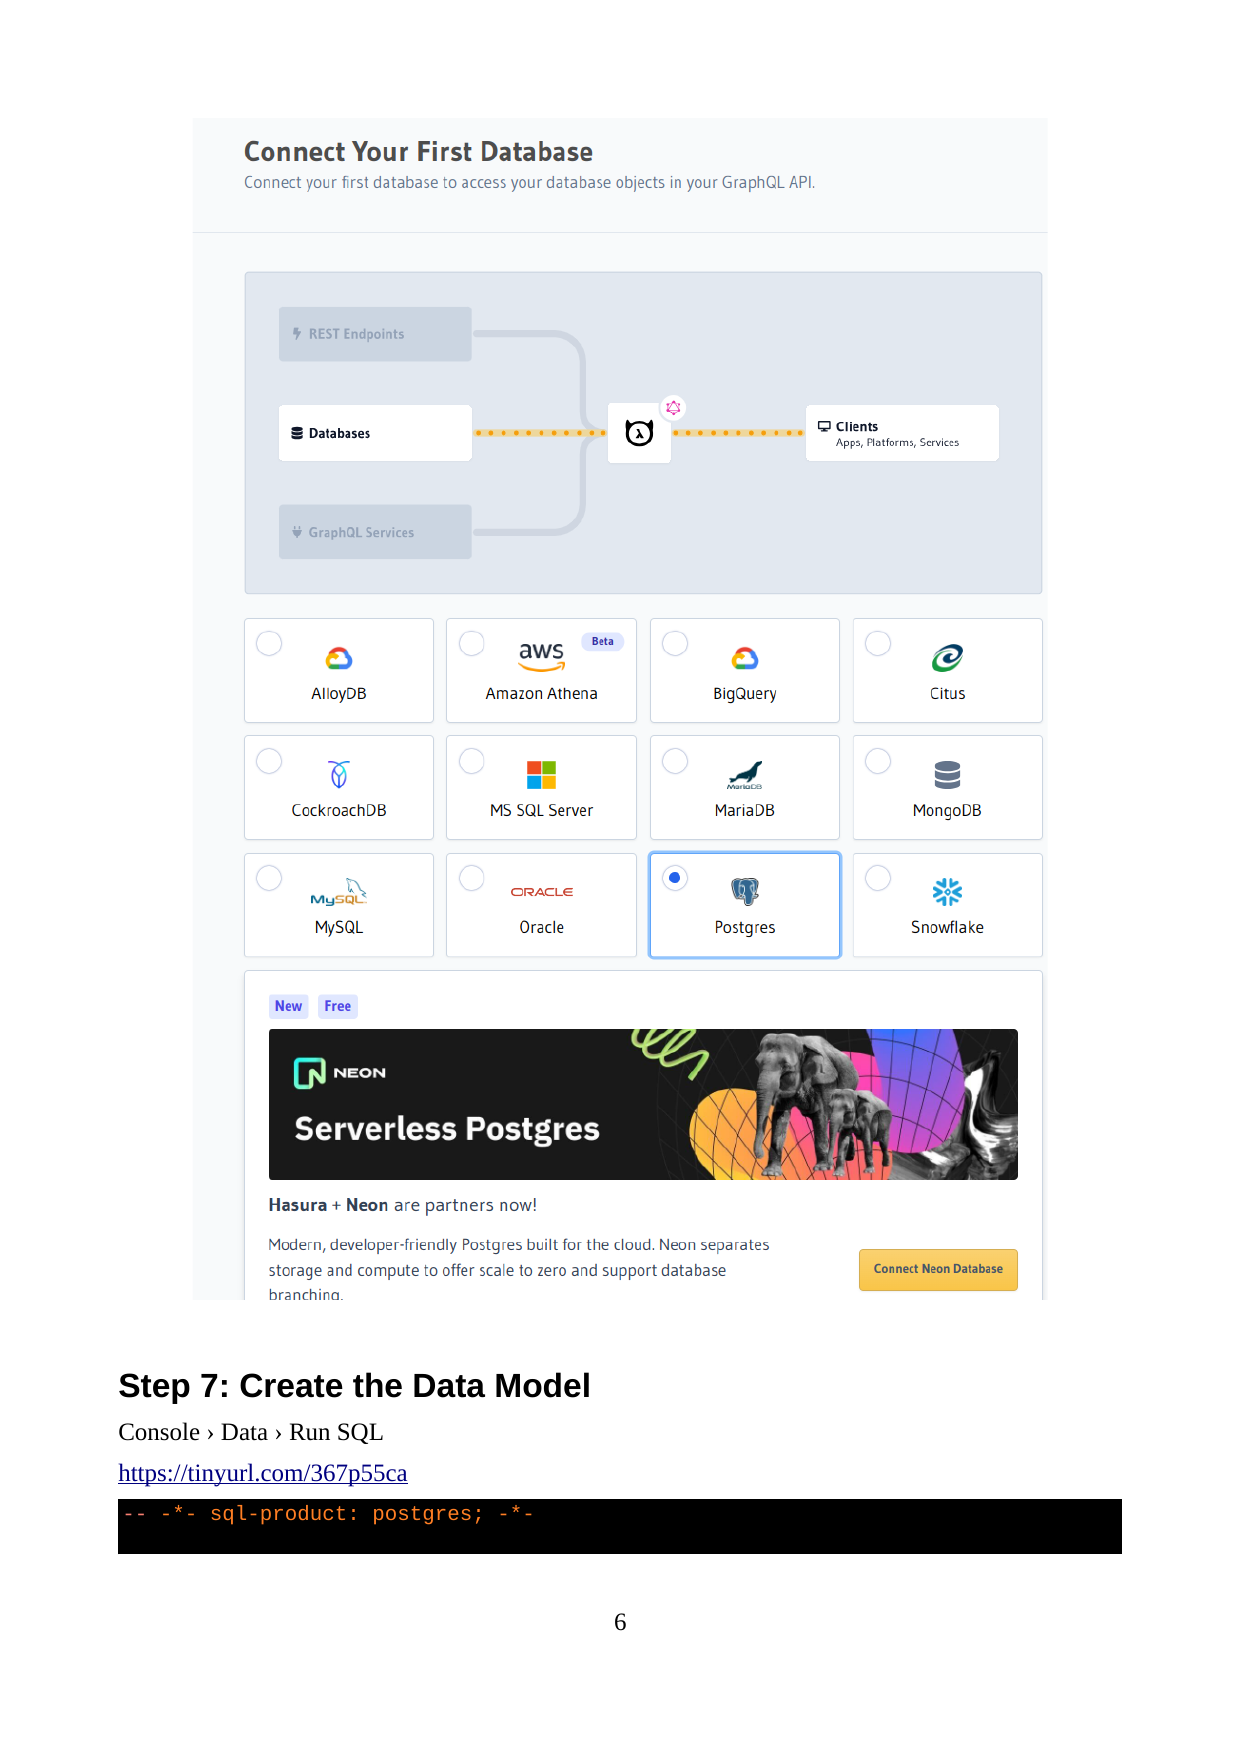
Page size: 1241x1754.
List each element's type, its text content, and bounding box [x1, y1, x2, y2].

subtitle Step 7: Create the Data Model [118, 1366, 1122, 1404]
text -- -*- sql-product: postgres; -*- [119, 1500, 1121, 1523]
text Console › Data › Run SQL [118, 1417, 1122, 1445]
text https://tinyurl.com/367p55ca [118, 1458, 1122, 1487]
